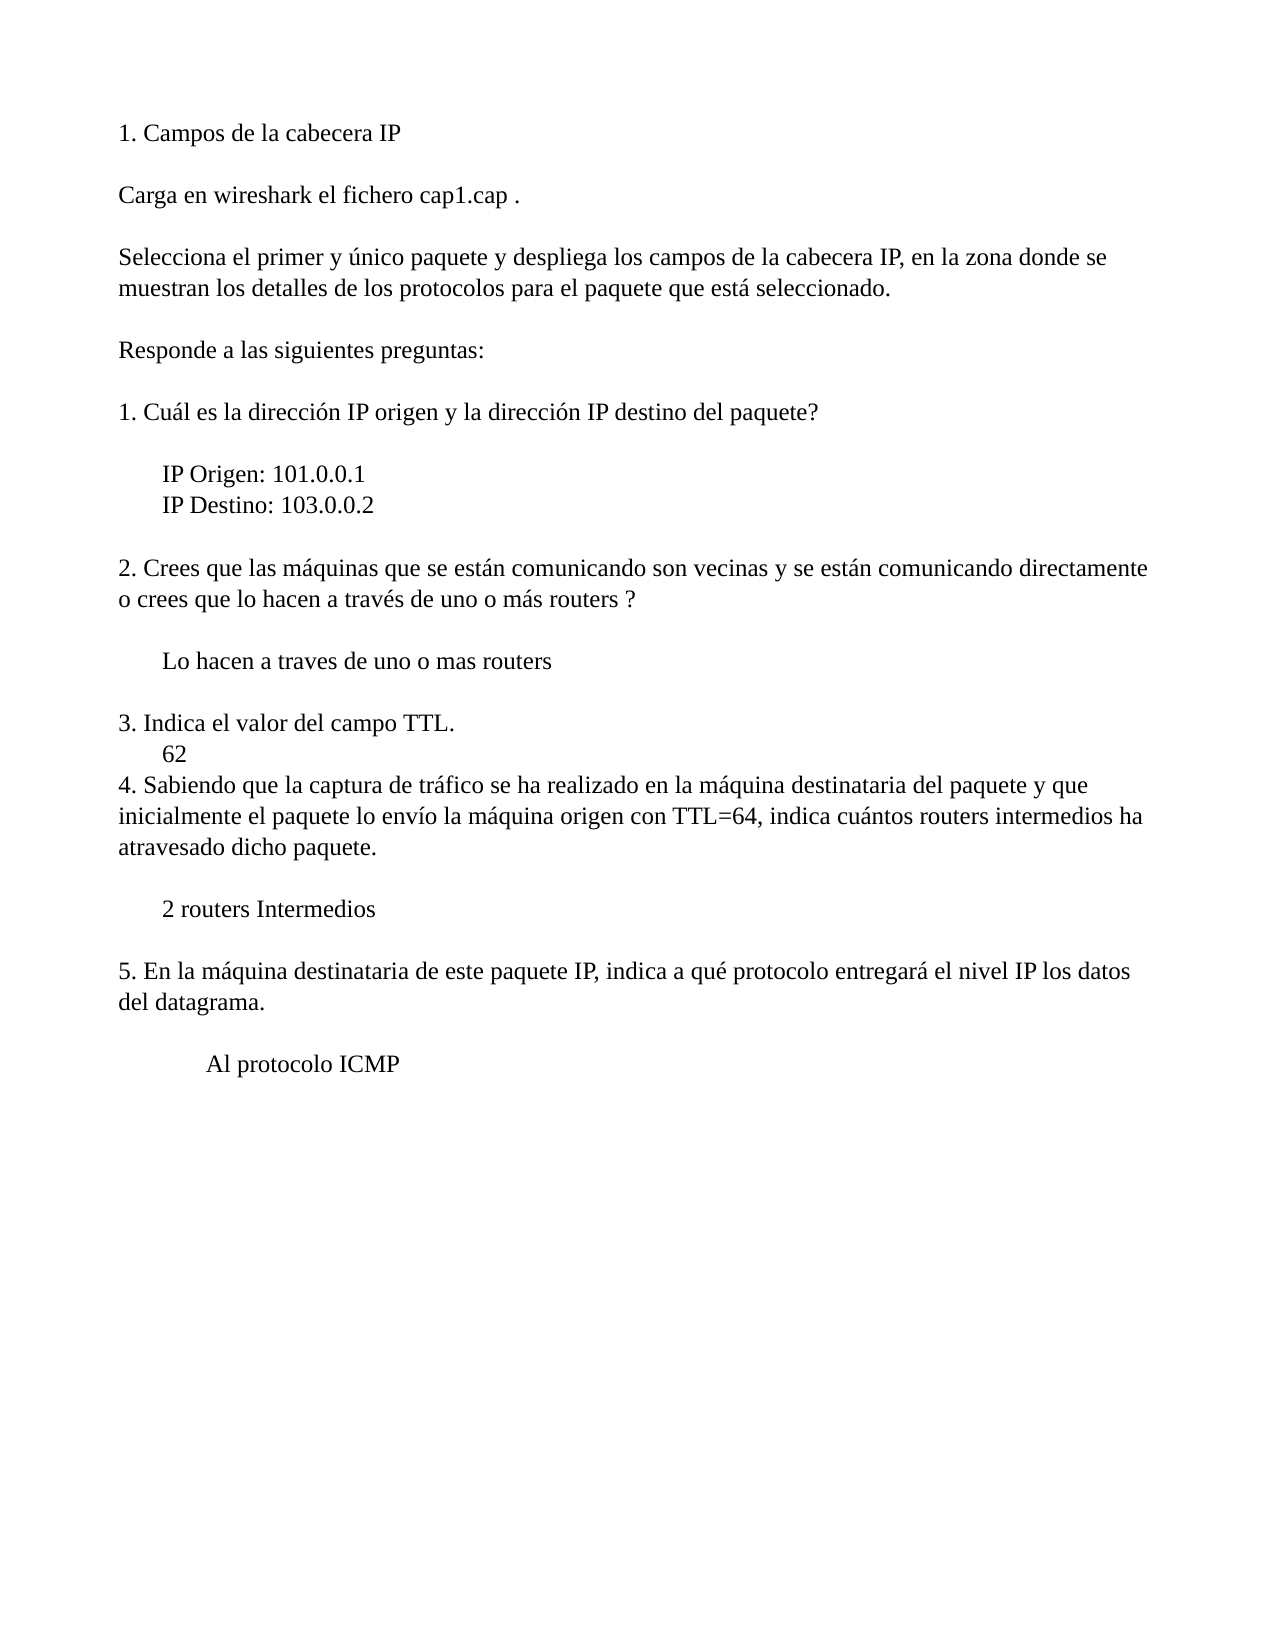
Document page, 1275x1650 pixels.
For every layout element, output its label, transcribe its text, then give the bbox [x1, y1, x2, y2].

text 62 [118, 739, 1157, 768]
text 2 routers Intermedios [118, 894, 1157, 923]
text 3. Indica el valor del campo TTL. [118, 708, 1157, 737]
text IP Origen: 101.0.0.1 [118, 459, 1157, 488]
text Al protocolo ICMP [118, 1049, 1157, 1078]
text IP Destino: 103.0.0.2 [118, 491, 1157, 519]
text Responde a las siguientes preguntas: [118, 335, 1157, 364]
text 4. Sabiendo que la captura de tráfico se ha realizado en la máquina destinataria del paquete y que inicialmente el paquete lo envío la máquina origen con TTL=64, indica cuántos routers intermedios ha atravesado dicho paquete. [118, 770, 1157, 861]
text 1. Campos de la cabecera IP [118, 118, 1157, 147]
text 2. Crees que las máquinas que se están comunicando son vecinas y se están comunicando directamente o crees que lo hacen a través de uno o más routers ? [118, 553, 1157, 612]
text Selecciona el primer y único paquete y despliega los campos de la cabecera IP, en la zona donde se muestran los detalles de los protocolos para el paquete que está seleccionado. [118, 242, 1157, 302]
text Carga en wireshark el fichero cap1.cap . [118, 180, 1157, 209]
text 1. Cuál es la dirección IP origen y la dirección IP destino del paquete? [118, 397, 1157, 426]
text Lo hacen a traves de uno o mas routers [118, 646, 1157, 674]
text 5. En la máquina destinataria de este paquete IP, indica a qué protocolo entregará el nivel IP los datos del datagrama. [118, 956, 1157, 1016]
